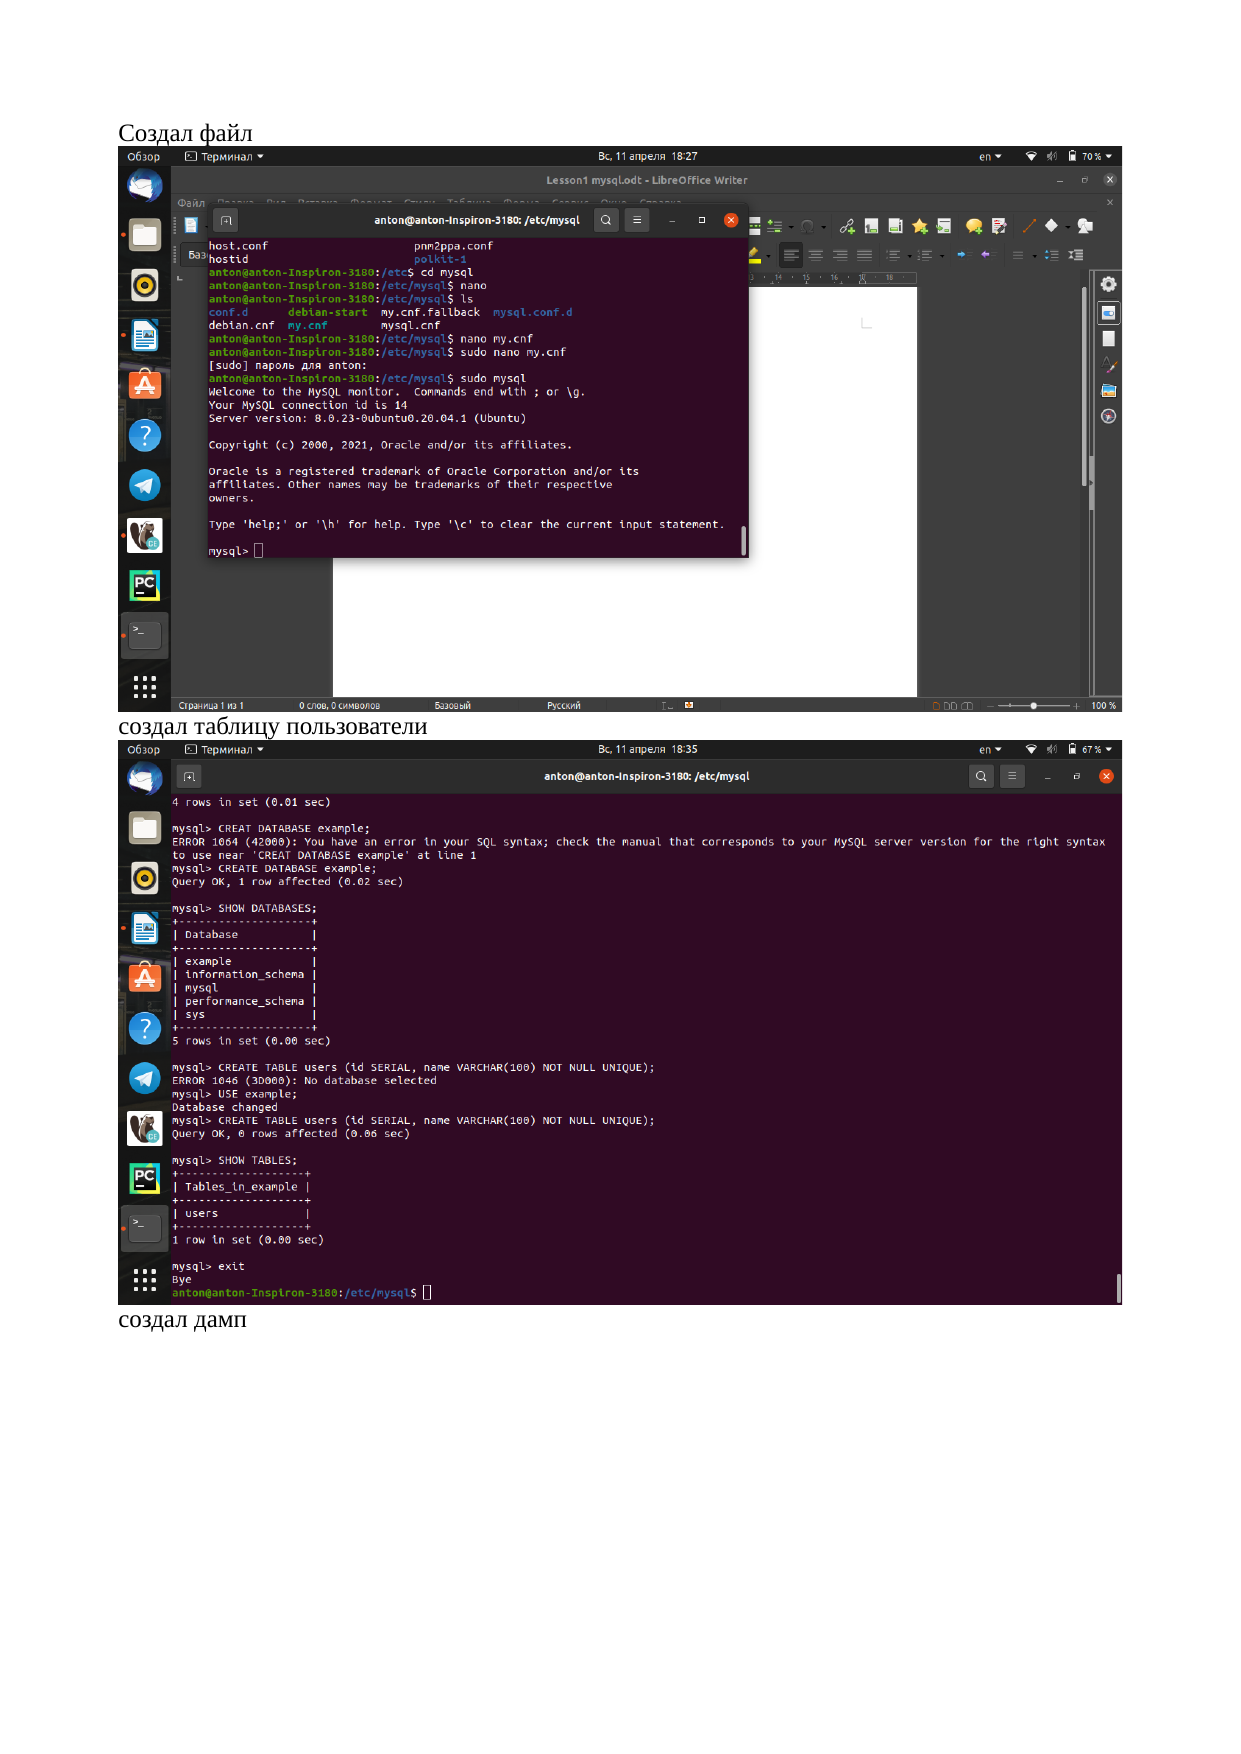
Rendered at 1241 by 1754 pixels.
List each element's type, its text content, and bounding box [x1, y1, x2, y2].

text Создал файл [118, 118, 1122, 146]
text создал дамп [118, 1305, 1122, 1333]
text создал таблицу пользователи [118, 712, 1122, 740]
picture [118, 740, 1123, 1305]
picture [118, 146, 1123, 712]
